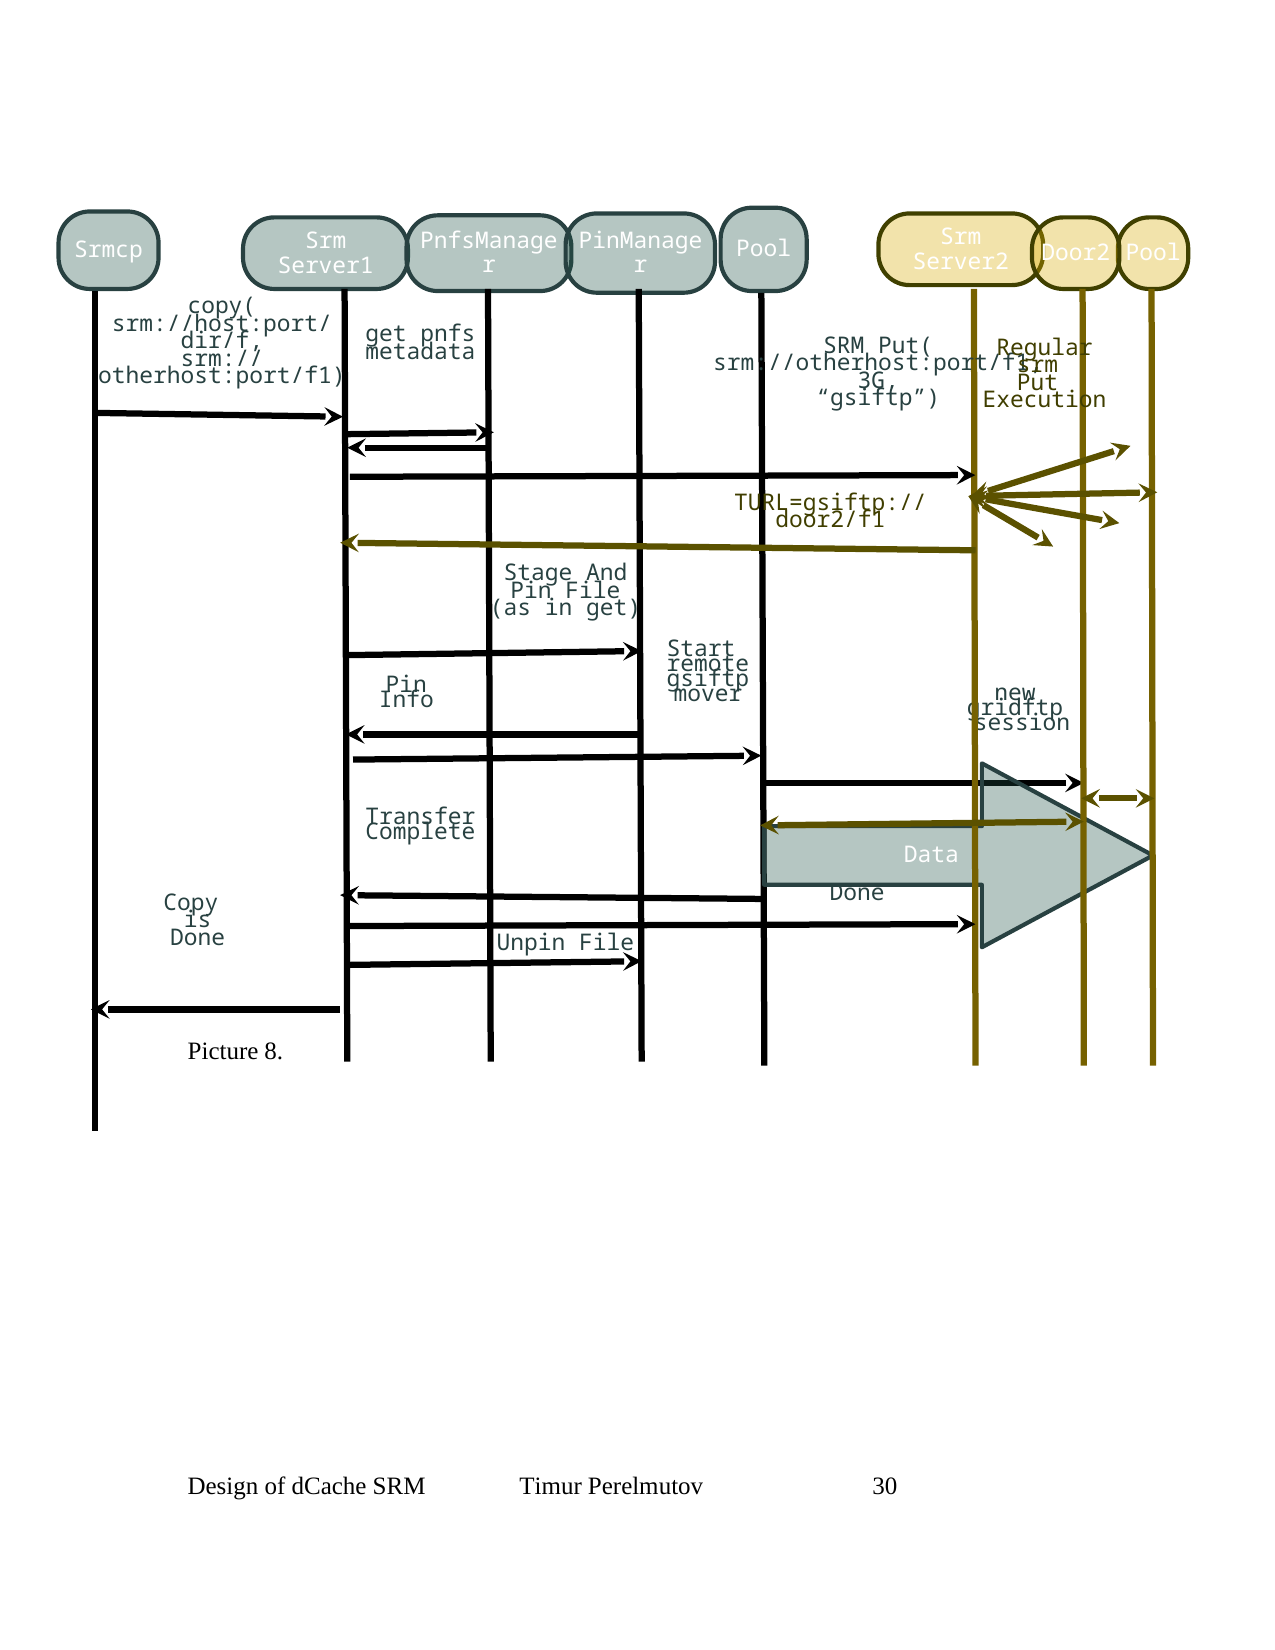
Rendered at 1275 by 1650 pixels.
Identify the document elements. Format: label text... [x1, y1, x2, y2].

text [979, 1037, 1080, 1065]
text [768, 1037, 972, 1065]
text Picture 8. [187, 1037, 761, 1065]
